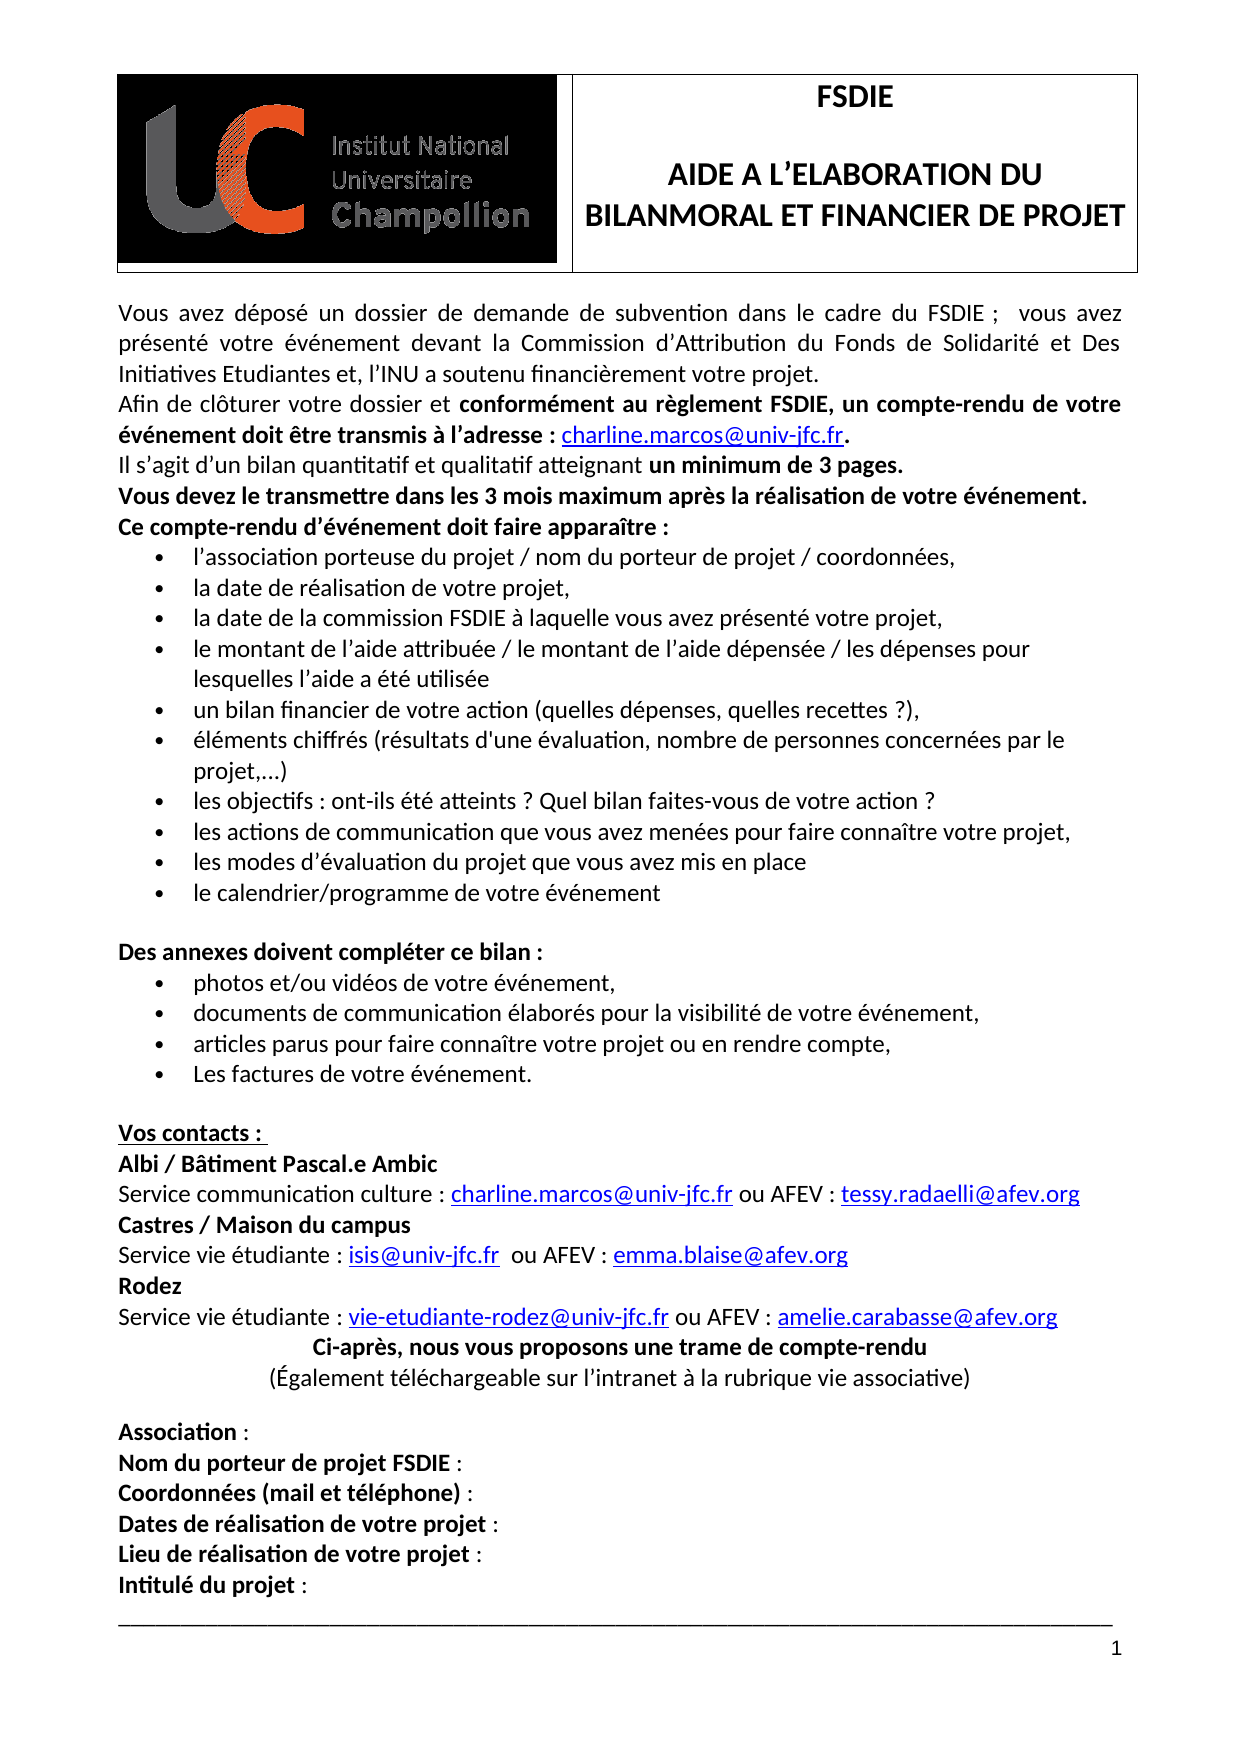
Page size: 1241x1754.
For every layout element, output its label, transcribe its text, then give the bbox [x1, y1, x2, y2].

list l’association porteuse du projet / nom du porteur de projet / coordonnées, [156, 541, 1122, 572]
text Vous devez le transmettre dans les 3 mois maximum après la réalisation de votre événement. [118, 480, 1122, 511]
list éléments chiffrés (résultats d'une évaluation, nombre de personnes concernées par le projet,...) [156, 724, 1122, 785]
list le calendrier/programme de votre événement [156, 877, 1122, 907]
table_header FSDIE AIDE A L’ELABORATION DU BILANMORAL ET FINANCIER DE PROJET [573, 75, 1137, 272]
text Service vie étudiante : vie-etudiante-rodez@univ-jfc.fr ou AFEV : amelie.carabasse@afev.org [118, 1301, 1122, 1331]
text Dates de réalisation de votre projet : [118, 1508, 1122, 1538]
list documents de communication élaborés pour la visibilité de votre événement, [156, 997, 1122, 1028]
text Rodez [118, 1270, 1122, 1301]
text Ci-après, nous vous proposons une trame de compte-rendu [118, 1331, 1122, 1362]
list articles parus pour faire connaître votre projet ou en rendre compte, [156, 1028, 1122, 1058]
text Des annexes doivent compléter ce bilan : [118, 936, 1122, 967]
text Afin de clôturer votre dossier et conformément au règlement FSDIE, un compte-rendu de votre événement doit être transmis à l’adresse : charline.marcos@univ-jfc.fr. [118, 389, 1122, 450]
table_header [118, 75, 572, 272]
text Vous avez déposé un dossier de demande de subvention dans le cadre du FSDIE ; vous avez présenté votre événement devant la Commission d’Attribution du Fonds de Solidarité et Des Initiatives Etudiantes et, l’INU a soutenu financièrement votre projet. [118, 297, 1122, 389]
text Nom du porteur de projet FSDIE : [118, 1447, 1122, 1477]
text Coordonnées (mail et téléphone) : [118, 1477, 1122, 1508]
text Vos contacts : [118, 1118, 1122, 1148]
list les objectifs : ont-ils été atteints ? Quel bilan faites-vous de votre action ? [156, 785, 1122, 816]
text Service vie étudiante : isis@univ-jfc.fr ou AFEV : emma.blaise@afev.org [118, 1240, 1122, 1270]
text Intitulé du projet : [118, 1569, 1122, 1599]
text Il s’agit d’un bilan quantitatif et qualitatif atteignant un minimum de 3 pages. [118, 450, 1122, 480]
list la date de la commission FSDIE à laquelle vous avez présenté votre projet, [156, 602, 1122, 633]
list Les factures de votre événement. [156, 1058, 1122, 1089]
list un bilan financier de votre action (quelles dépenses, quelles recettes ?), [156, 694, 1122, 724]
text (Également téléchargeable sur l’intranet à la rubrique vie associative) [118, 1362, 1122, 1392]
text Service communication culture : charline.marcos@univ-jfc.fr ou AFEV : tessy.radaelli@afev.org [118, 1179, 1122, 1209]
text Ce compte-rendu d’événement doit faire apparaître : [118, 511, 1122, 541]
text Albi / Bâtiment Pascal.e Ambic [118, 1148, 1122, 1179]
text Lieu de réalisation de votre projet : [118, 1538, 1122, 1569]
text Castres / Maison du campus [118, 1209, 1122, 1240]
list le montant de l’aide attribuée / le montant de l’aide dépensée / les dépenses pour lesquelles l’aide a été utilisée [156, 633, 1122, 694]
list les modes d’évaluation du projet que vous avez mis en place [156, 846, 1122, 877]
list photos et/ou vidéos de votre événement, [156, 967, 1122, 997]
text ________________________________________________________________________________ [118, 1599, 1122, 1630]
text Association : [118, 1416, 1122, 1447]
list les actions de communication que vous avez menées pour faire connaître votre projet, [156, 816, 1122, 846]
list la date de réalisation de votre projet, [156, 572, 1122, 602]
